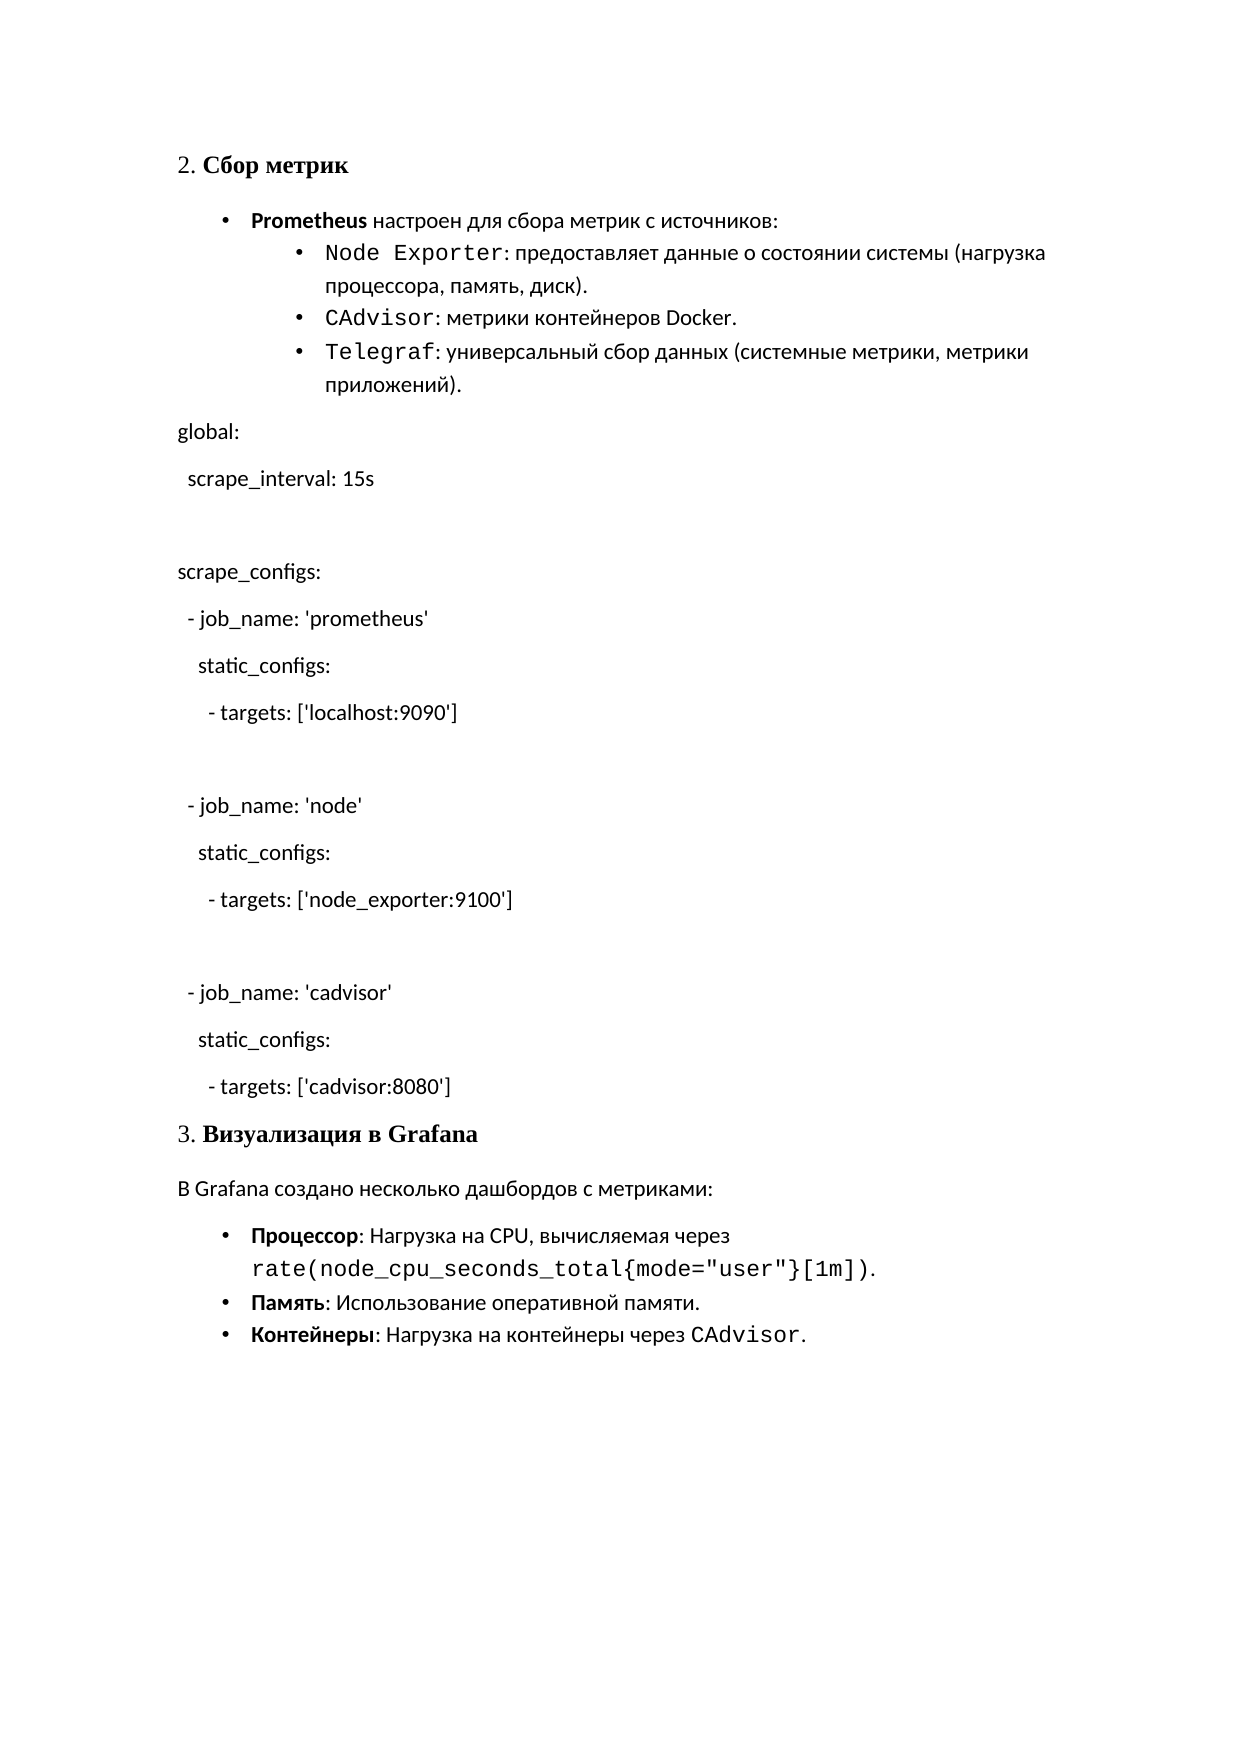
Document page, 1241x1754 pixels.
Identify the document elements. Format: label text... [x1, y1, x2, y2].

text static_configs: [177, 1025, 1152, 1053]
text - targets: ['cadvisor:8080'] [177, 1072, 1152, 1100]
list Контейнеры: Нагрузка на контейнеры через CAdvisor. [222, 1320, 1152, 1349]
subtitle 3. Визуализация в Grafana [177, 1119, 1152, 1147]
text - job_name: 'prometheus' [177, 604, 1152, 632]
list CAdvisor: метрики контейнеров Docker. [295, 303, 1152, 333]
list Prometheus настроен для сбора метрик с источников: [222, 206, 1152, 234]
text scrape_interval: 15s [177, 464, 1152, 492]
text - job_name: 'cadvisor' [177, 978, 1152, 1006]
text static_configs: [177, 838, 1152, 866]
text - targets: ['node_exporter:9100'] [177, 885, 1152, 913]
list Node Exporter: предоставляет данные о состоянии системы (нагрузка процессора, память, диск). [295, 238, 1152, 299]
text scrape_configs: [177, 557, 1152, 586]
text static_configs: [177, 651, 1152, 679]
list Telegraf: универсальный сбор данных (системные метрики, метрики приложений). [295, 337, 1152, 398]
text В Grafana создано несколько дашбордов с метриками: [177, 1174, 1152, 1202]
text - targets: ['localhost:9090'] [177, 698, 1152, 726]
text global: [177, 417, 1152, 445]
text - job_name: 'node' [177, 791, 1152, 819]
subtitle 2. Сбор метрик [177, 150, 1152, 179]
list Память: Использование оперативной памяти. [222, 1288, 1152, 1316]
list Процессор: Нагрузка на CPU, вычисляемая через rate(node_cpu_seconds_total{mode="user"}[1m]). [222, 1221, 1152, 1284]
